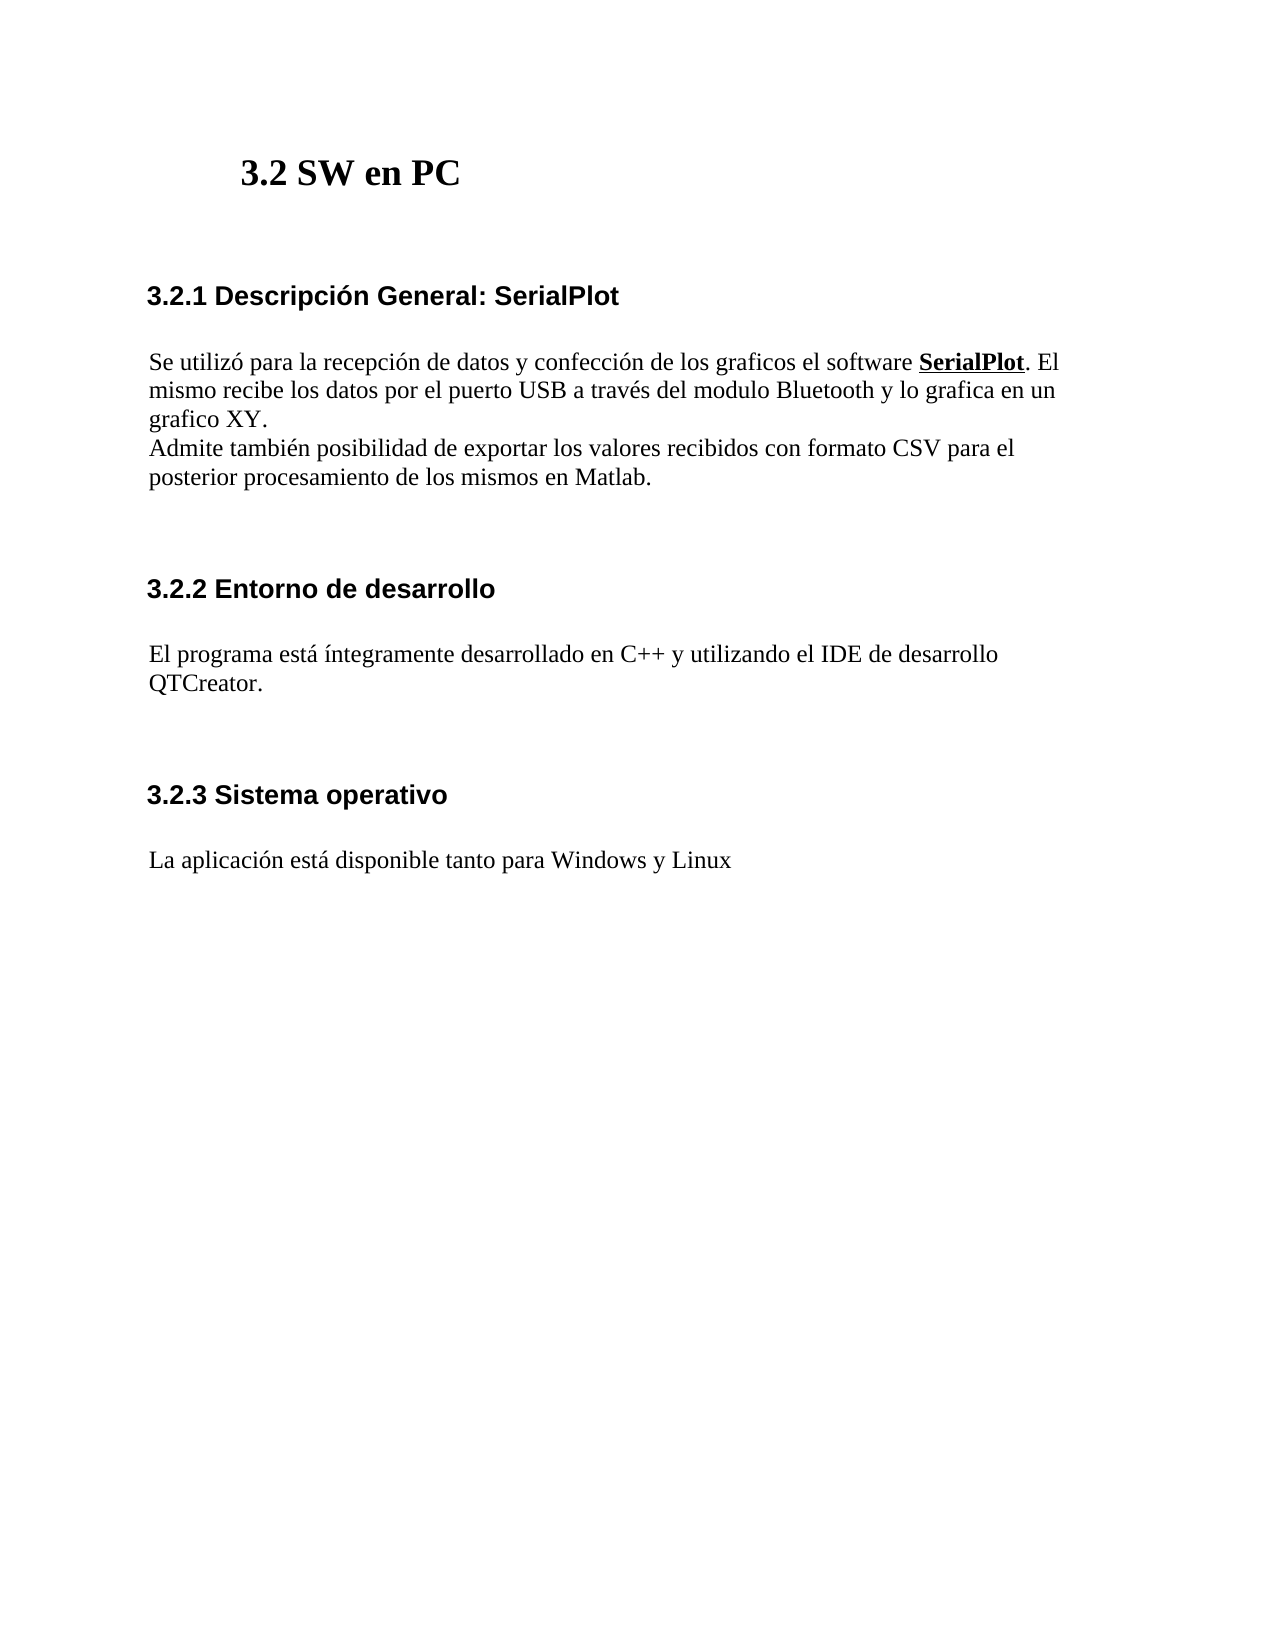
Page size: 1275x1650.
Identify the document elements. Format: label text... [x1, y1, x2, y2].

subtitle 3.2.1 Descripción General: SerialPlot [147, 280, 1087, 312]
text La aplicación está disponible tanto para Windows y Linux [148, 845, 1087, 874]
subtitle 3.2 SW en PC [209, 151, 492, 192]
text Admite también posibilidad de exportar los valores recibidos con formato CSV para el posterior procesamiento de los mismos en Matlab. [148, 433, 1087, 490]
subtitle 3.2.2 Entorno de desarrollo [147, 573, 1087, 604]
text El programa está íntegramente desarrollado en C++ y utilizando el IDE de desarrollo QTCreator. [148, 639, 1087, 697]
text Se utilizó para la recepción de datos y confección de los graficos el software SerialPlot. El mismo recibe los datos por el puerto USB a través del modulo Bluetooth y lo grafica en un grafico XY. [148, 347, 1087, 433]
subtitle 3.2.3 Sistema operativo [147, 779, 1087, 810]
